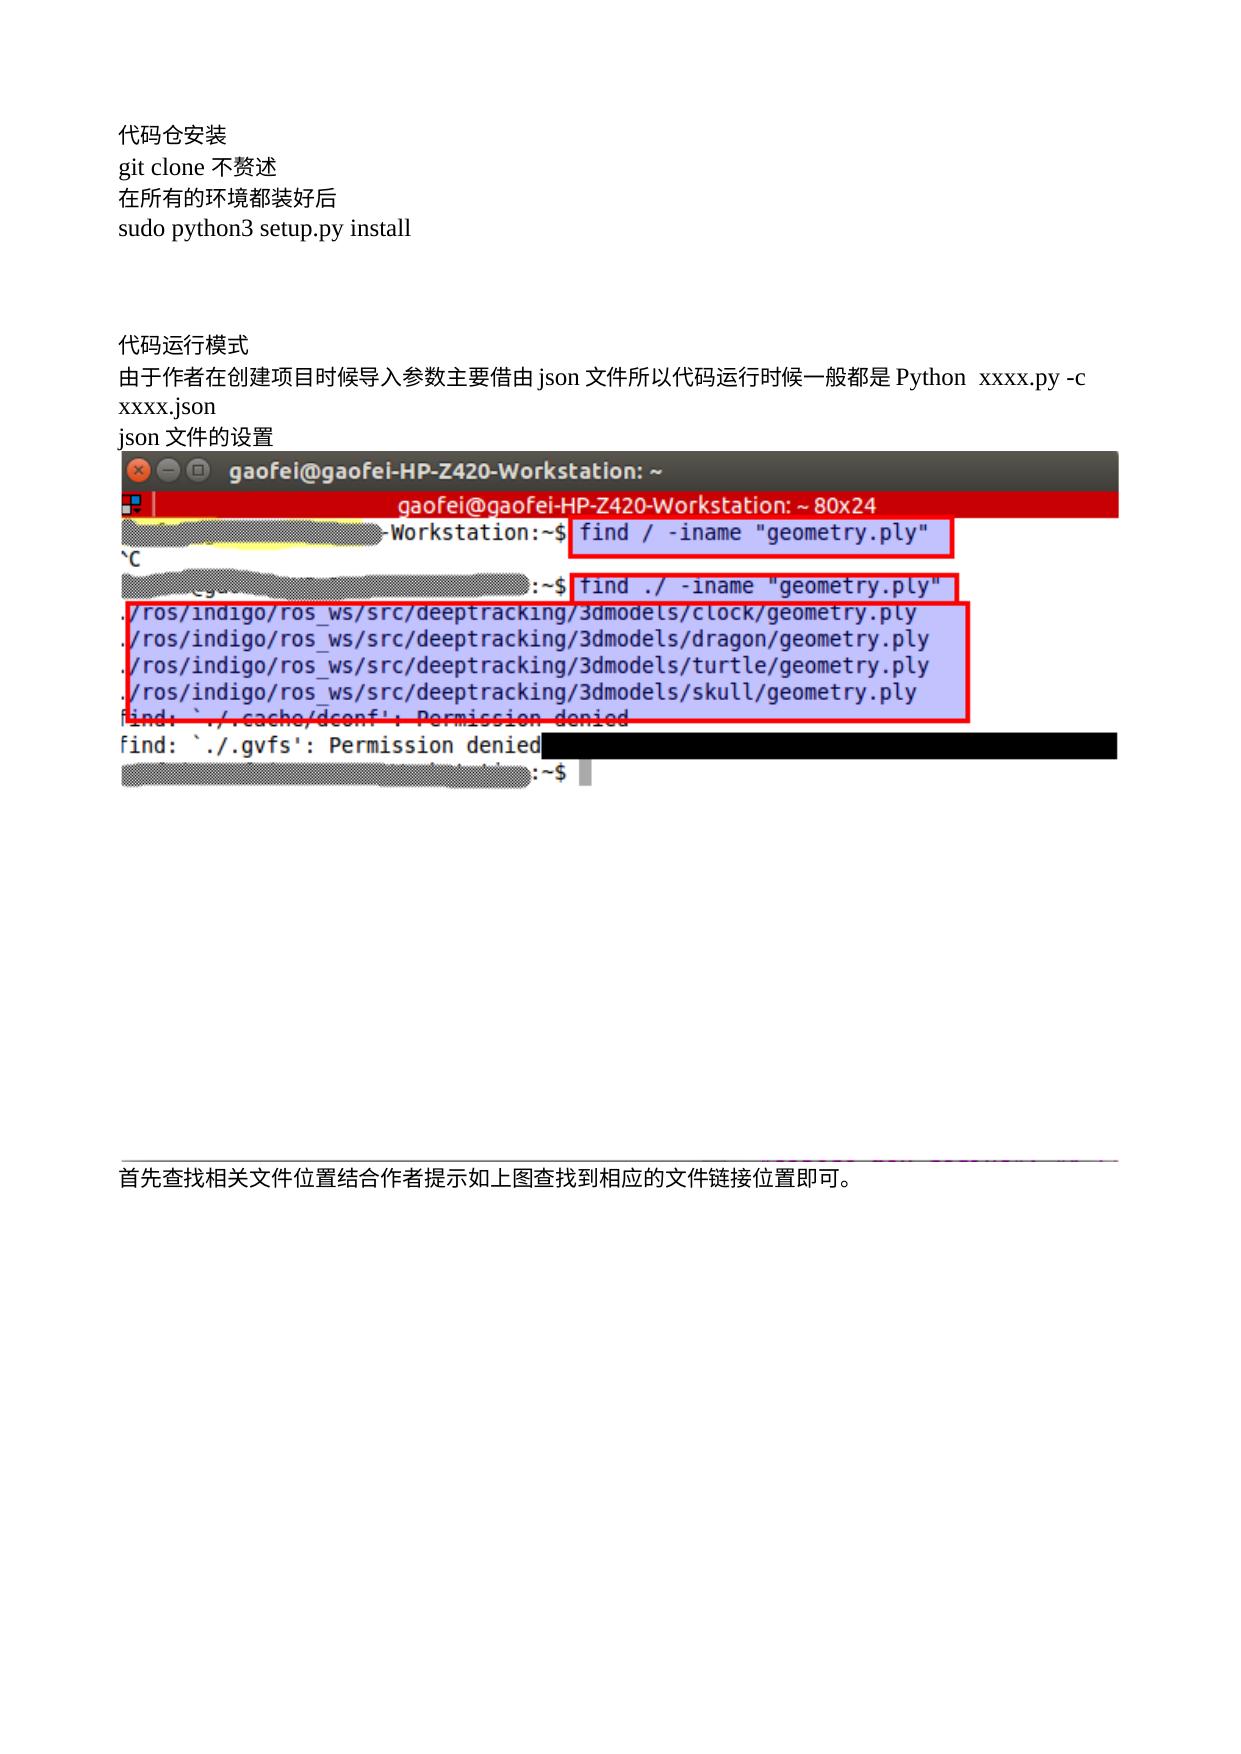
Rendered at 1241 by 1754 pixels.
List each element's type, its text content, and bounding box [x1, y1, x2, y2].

text json文件的设置 [118, 420, 1122, 452]
text sudo python3 setup.py install [118, 213, 1122, 242]
text 代码运行模式 [118, 328, 1122, 360]
picture [121, 451, 1119, 1162]
text 首先查找相关文件位置结合作者提示如上图查找到相应的文件链接位置即可。 [118, 452, 1122, 1193]
text git clone 不赘述 [118, 150, 1122, 181]
text 代码仓安装 [118, 118, 1122, 150]
text 由于作者在创建项目时候导入参数主要借由json文件所以代码运行时候一般都是Python xxxx.py -c xxxx.json [118, 360, 1122, 420]
text 在所有的环境都装好后 [118, 181, 1122, 213]
